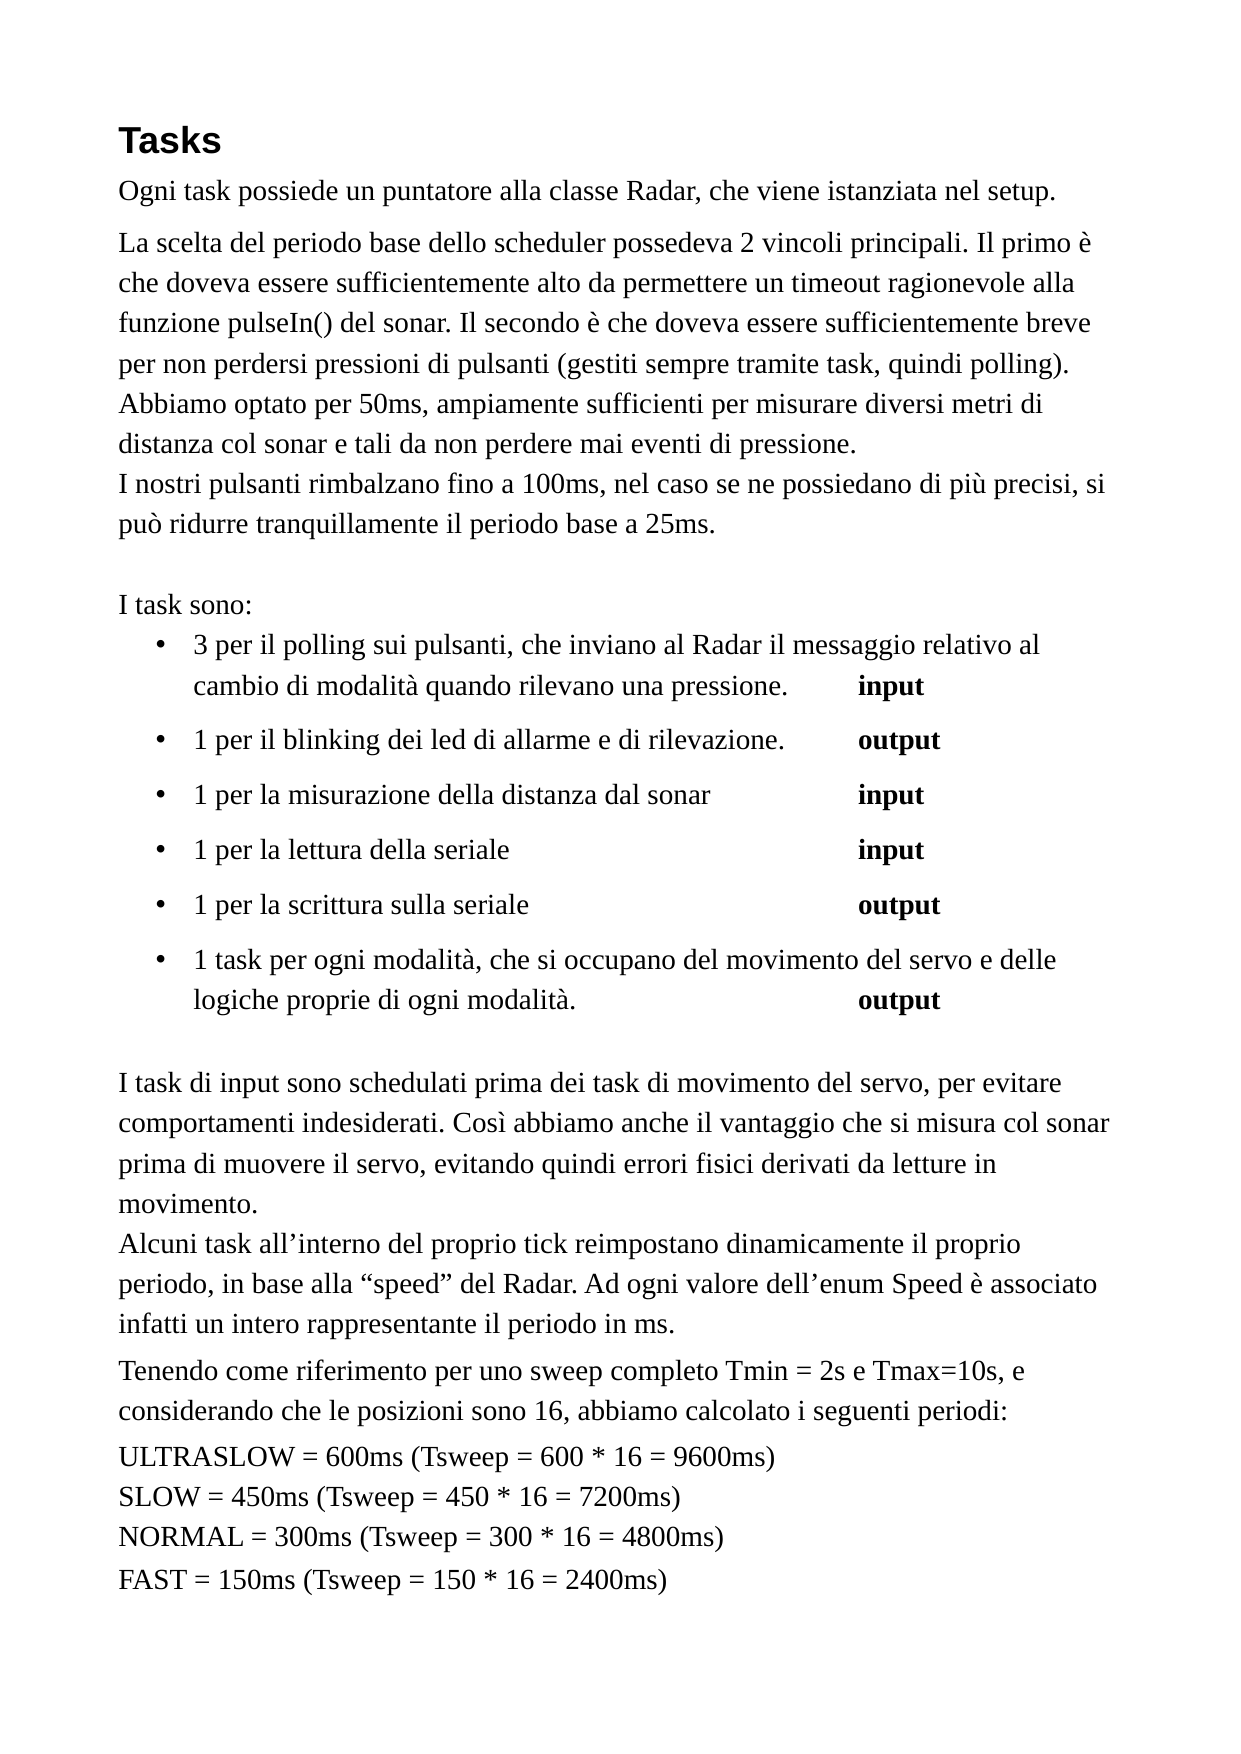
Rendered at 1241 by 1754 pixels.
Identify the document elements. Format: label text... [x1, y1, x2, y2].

subtitle Tasks [118, 118, 1122, 161]
list 1 per la misurazione della distanza dal sonar input [156, 777, 1122, 811]
text SLOW = 450ms (Tsweep = 450 * 16 = 7200ms) [118, 1479, 1122, 1513]
text Abbiamo optato per 50ms, ampiamente sufficienti per misurare diversi metri di distanza col sonar e tali da non perdere mai eventi di pressione. I nostri pulsanti rimbalzano fino a 100ms, nel caso se ne possiedano di più precisi, si può ridurre tranquillamente il periodo base a 25ms. [118, 386, 1122, 540]
list 1 per il blinking dei led di allarme e di rilevazione. output [156, 722, 1122, 756]
text Ogni task possiede un puntatore alla classe Radar, che viene istanziata nel setup. [118, 173, 1122, 207]
list 1 per la scrittura sulla seriale output [156, 887, 1122, 921]
text Tenendo come riferimento per uno sweep completo Tmin = 2s e Tmax=10s, e considerando che le posizioni sono 16, abbiamo calcolato i seguenti periodi: [118, 1353, 1122, 1427]
list 1 task per ogni modalità, che si occupano del movimento del servo e delle logiche proprie di ogni modalità. output [156, 942, 1122, 1016]
list 3 per il polling sui pulsanti, che inviano al Radar il messaggio relativo al cambio di modalità quando rilevano una pressione. input [156, 627, 1122, 701]
text I task di input sono schedulati prima dei task di movimento del servo, per evitare comportamenti indesiderati. Così abbiamo anche il vantaggio che si misura col sonar prima di muovere il servo, evitando quindi errori fisici derivati da letture in movimento. [118, 1065, 1122, 1219]
list 1 per la lettura della seriale input [156, 832, 1122, 866]
text FAST = 150ms (Tsweep = 150 * 16 = 2400ms) [118, 1562, 1122, 1596]
text Alcuni task all’interno del proprio tick reimpostano dinamicamente il proprio periodo, in base alla “speed” del Radar. Ad ogni valore dell’enum Speed è associato infatti un intero rappresentante il periodo in ms. [118, 1226, 1122, 1340]
text NORMAL = 300ms (Tsweep = 300 * 16 = 4800ms) [118, 1519, 1122, 1553]
text I task sono: [118, 587, 1122, 621]
text ULTRASLOW = 600ms (Tsweep = 600 * 16 = 9600ms) [118, 1439, 1122, 1473]
text La scelta del periodo base dello scheduler possedeva 2 vincoli principali. Il primo è che doveva essere sufficientemente alto da permettere un timeout ragionevole alla funzione pulseIn() del sonar. Il secondo è che doveva essere sufficientemente breve per non perdersi pressioni di pulsanti (gestiti sempre tramite task, quindi polling). [118, 225, 1122, 379]
